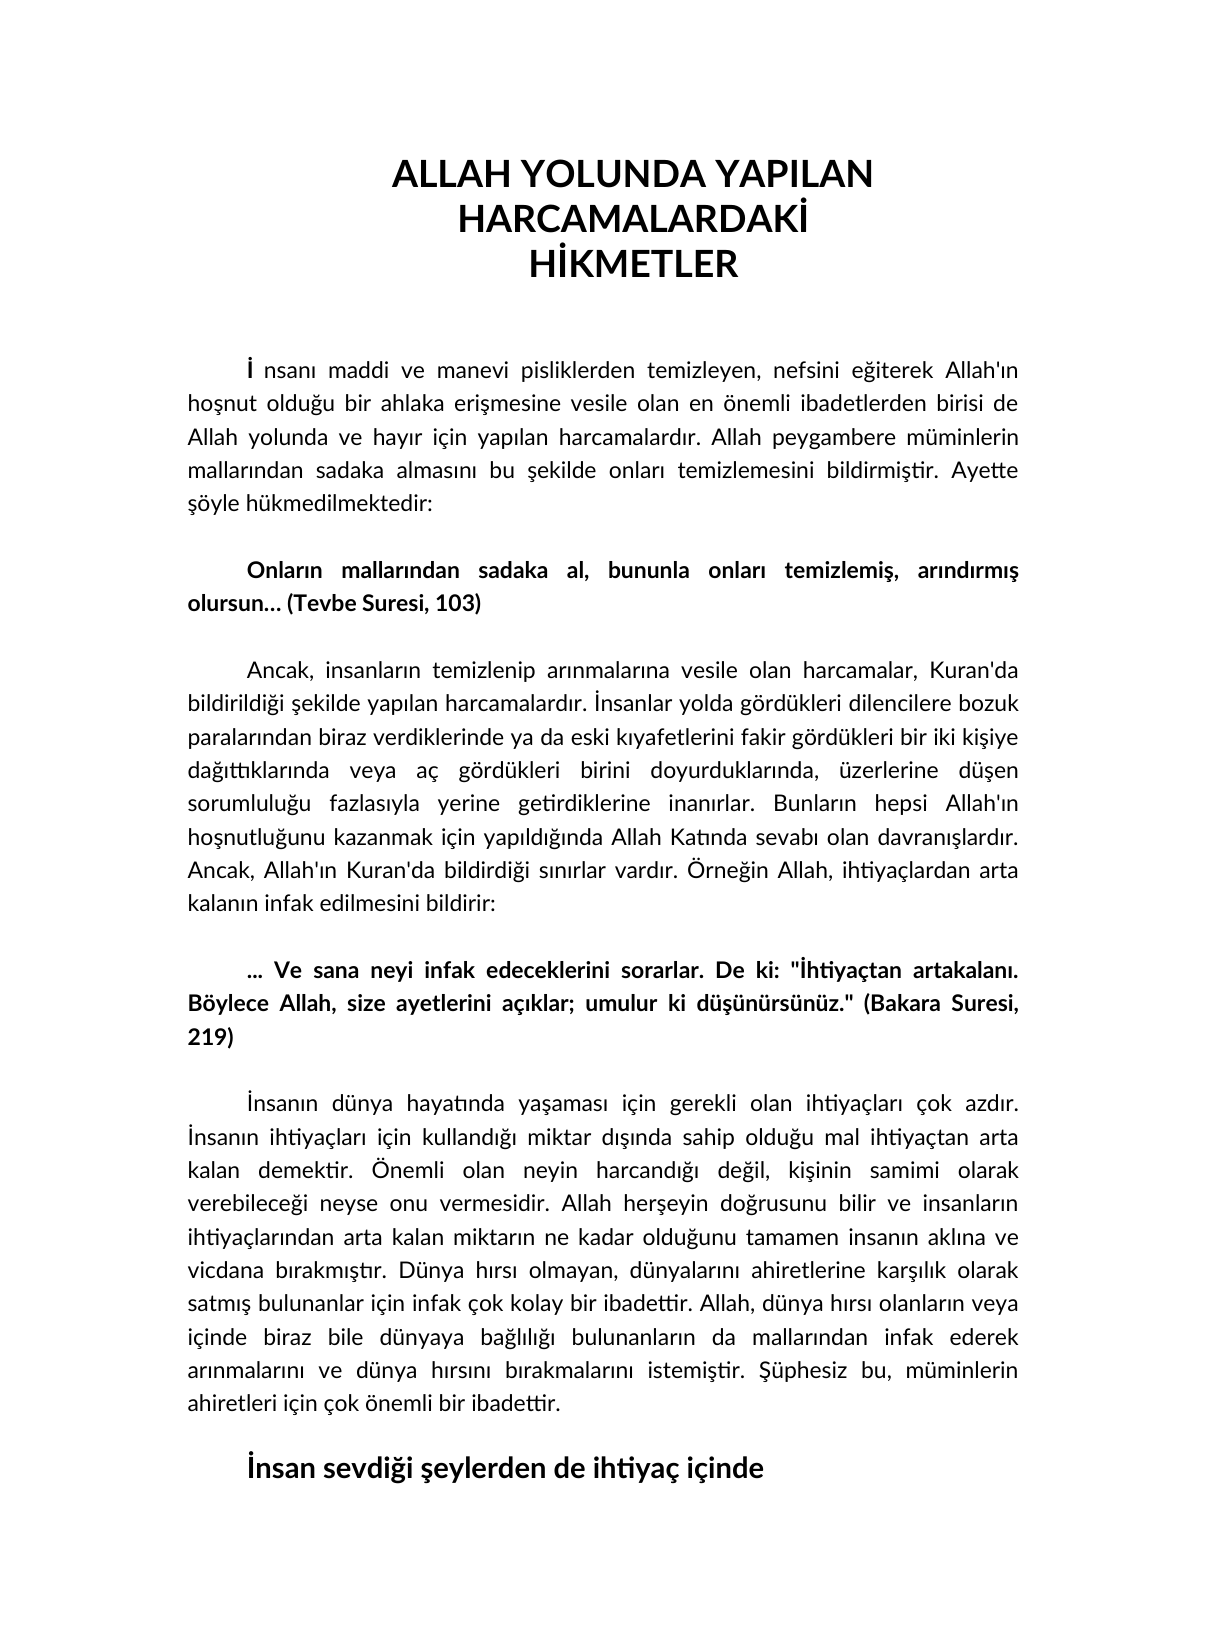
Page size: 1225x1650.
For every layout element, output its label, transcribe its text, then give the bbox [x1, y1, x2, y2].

text Onların mallarından sadaka al, bununla onları temizlemiş, arındırmış olursun… (Tevbe Suresi, 103) [187, 552, 1020, 618]
text ALLAH YOLUNDA YAPILAN [187, 150, 1020, 195]
text ... Ve sana neyi infak edeceklerini sorarlar. De ki: "İhtiyaçtan artakalanı. Böylece Allah, size ayetlerini açıklar; umulur ki düşünürsünüz." (Bakara Suresi, 219) [187, 952, 1020, 1052]
text İnsanı maddi ve manevi pisliklerden temizleyen, nefsini eğiterek Allah'ın hoşnut olduğu bir ahlaka erişmesine vesile olan en önemli ibadetlerden birisi de Allah yolunda ve hayır için yapılan harcamalardır. Allah peygambere müminlerin mallarından sadaka almasını bu şekilde onları temizlemesini bildirmiştir. Ayette şöyle hükmedilmektedir: [187, 352, 1020, 518]
text HİKMETLER [187, 240, 1020, 285]
text Ancak, insanların temizlenip arınmalarına vesile olan harcamalar, Kuran'da bildirildiği şekilde yapılan harcamalardır. İnsanlar yolda gördükleri dilencilere bozuk paralarından biraz verdiklerinde ya da eski kıyafetlerini fakir gördükleri bir iki kişiye dağıttıklarında veya aç gördükleri birini doyurduklarında, üzerlerine düşen sorumluluğu fazlasıyla yerine getirdiklerine inanırlar. Bunların hepsi Allah'ın hoşnutluğunu kazanmak için yapıldığında Allah Katında sevabı olan davranışlardır. Ancak, Allah'ın Kuran'da bildirdiği sınırlar vardır. Örneğin Allah, ihtiyaçlardan arta kalanın infak edilmesini bildirir: [187, 652, 1020, 918]
text HARCAMALARDAKİ [187, 195, 1020, 240]
text İnsan sevdiği şeylerden de ihtiyaç içinde [187, 1452, 1020, 1485]
text İnsanın dünya hayatında yaşaması için gerekli olan ihtiyaçları çok azdır. İnsanın ihtiyaçları için kullandığı miktar dışında sahip olduğu mal ihtiyaçtan arta kalan demektir. Önemli olan neyin harcandığı değil, kişinin samimi olarak verebileceği neyse onu vermesidir. Allah herşeyin doğrusunu bilir ve insanların ihtiyaçlarından arta kalan miktarın ne kadar olduğunu tamamen insanın aklına ve vicdana bırakmıştır. Dünya hırsı olmayan, dünyalarını ahiretlerine karşılık olarak satmış bulunanlar için infak çok kolay bir ibadettir. Allah, dünya hırsı olanların veya içinde biraz bile dünyaya bağlılığı bulunanların da mallarından infak ederek arınmalarını ve dünya hırsını bırakmalarını istemiştir. Şüphesiz bu, müminlerin ahiretleri için çok önemli bir ibadettir. [187, 1085, 1020, 1418]
